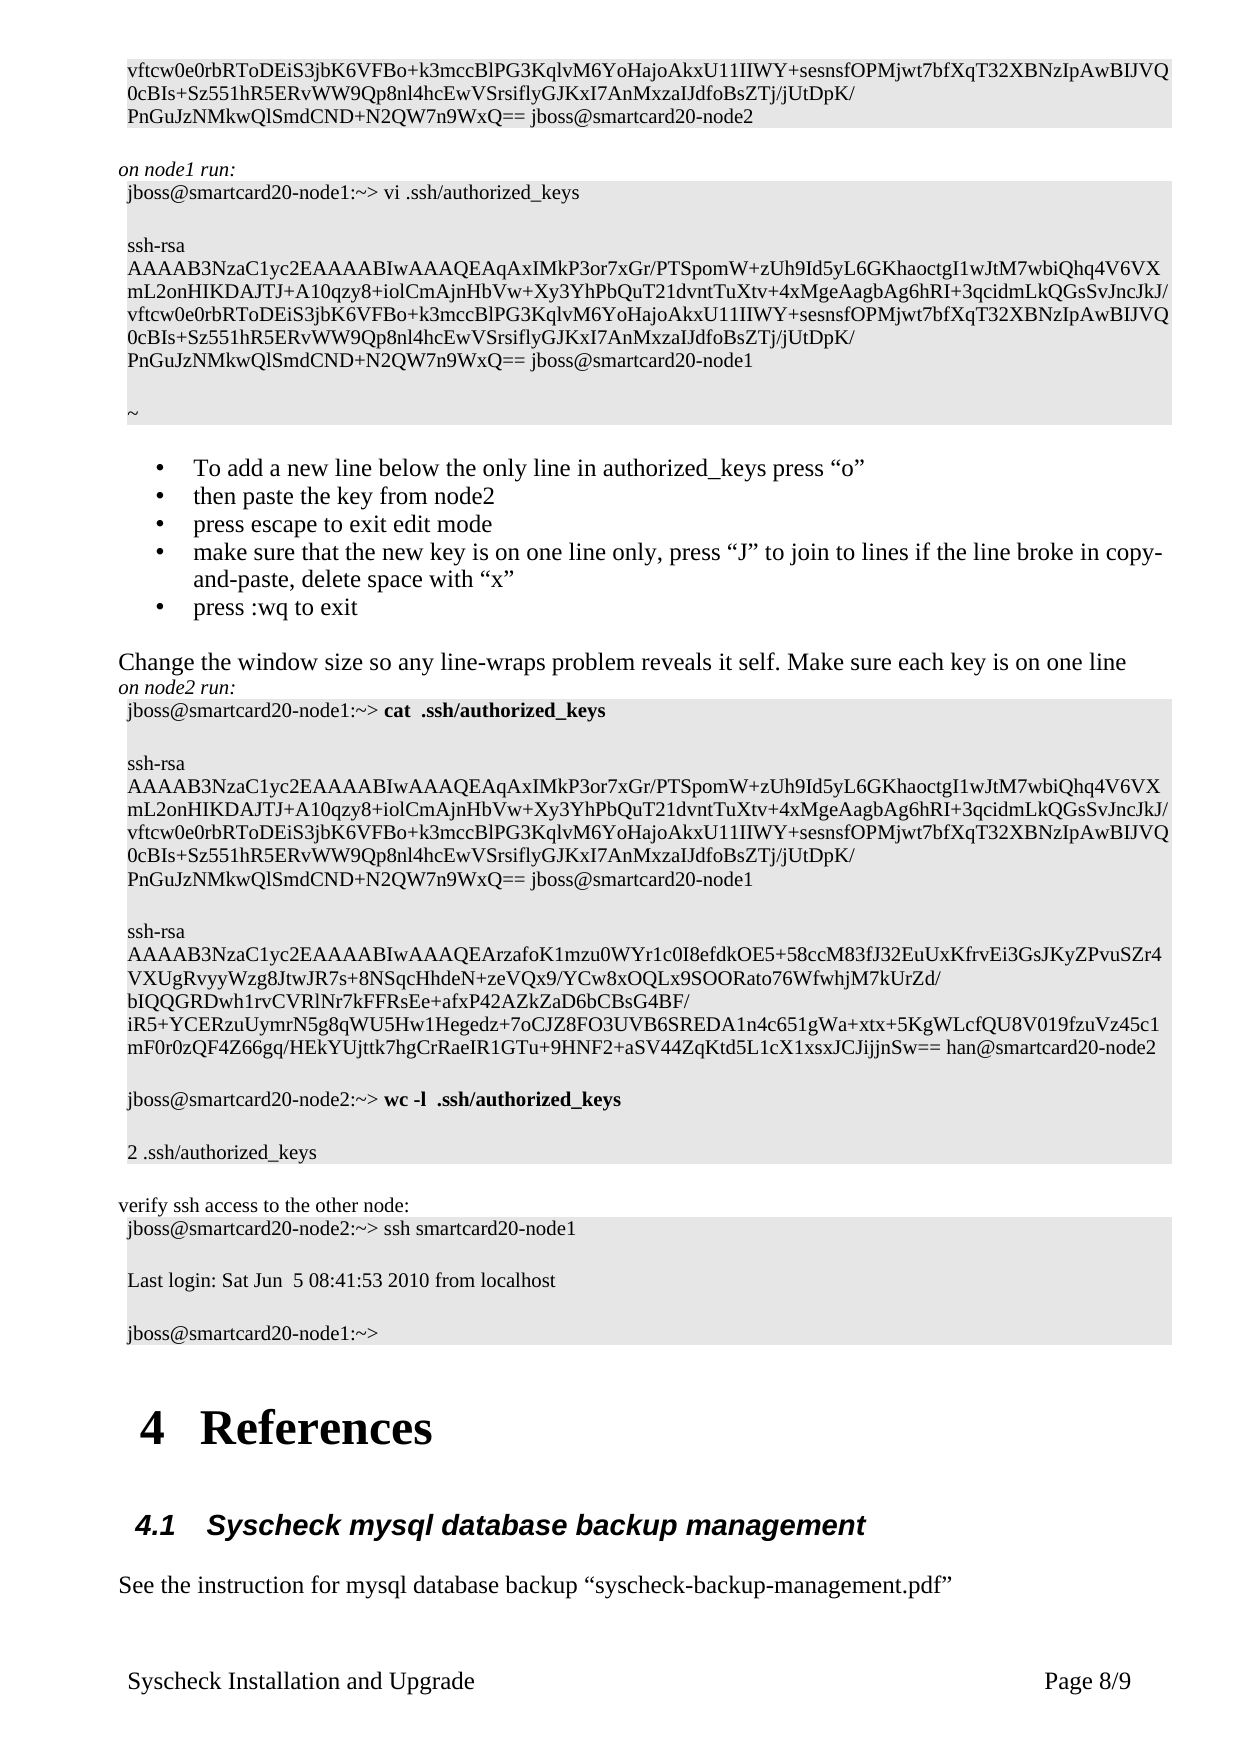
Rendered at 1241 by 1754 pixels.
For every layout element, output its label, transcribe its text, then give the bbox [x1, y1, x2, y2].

subtitle References [127, 1399, 1172, 1455]
text ssh-rsa AAAAB3NzaC1yc2EAAAABIwAAAQEArzafoK1mzu0WYr1c0I8efdkOE5+58ccM83fJ32EuUxKfrvEi3GsJKyZPvuSZr4VXUgRvyyWzg8JtwJR7s+8NSqcHhdeN+zeVQx9/YCw8xOQLx9SOORato76WfwhjM7kUrZd/bIQQGRDwh1rvCVRlNr7kFFRsEe+afxP42AZkZaD6bCBsG4BF/iR5+YCERzuUymrN5g8qWU5Hw1Hegedz+7oCJZ8FO3UVB6SREDA1n4c651gWa+xtx+5KgWLcfQU8V019fzuVz45c1mF0r0zQF4Z66gq/HEkYUjttk7hgCrRaeIR1GTu+9HNF2+aSV44ZqKtd5L1cX1xsxJCJijjnSw== han@smartcard20-node2 [127, 920, 1172, 1059]
text ssh-rsa AAAAB3NzaC1yc2EAAAABIwAAAQEAqAxIMkP3or7xGr/PTSpomW+zUh9Id5yL6GKhaoctgI1wJtM7wbiQhq4V6VXmL2onHIKDAJTJ+A10qzy8+iolCmAjnHbVw+Xy3YhPbQuT21dvntTuXtv+4xMgeAagbAg6hRI+3qcidmLkQGsSvJncJkJ/vftcw0e0rbRToDEiS3jbK6VFBo+k3mccBlPG3KqlvM6YoHajoAkxU11IIWY+sesnsfOPMjwt7bfXqT32XBNzIpAwBIJVQ0cBIs+Sz551hR5ERvWW9Qp8nl4hcEwVSrsiflyGJKxI7AnMxzaIJdfoBsZTj/jUtDpK/PnGuJzNMkwQlSmdCND+N2QW7n9WxQ== jboss@smartcard20-node1 [127, 234, 1172, 372]
list make sure that the new key is on one line only, press “J” to join to lines if the line broke in copy-and-paste, delete space with “x” [156, 538, 1181, 593]
text on node1 run: [118, 158, 1181, 181]
text on node2 run: [118, 676, 1181, 699]
list To add a new line below the only line in authorized_keys press “o” [156, 454, 1181, 482]
text See the instruction for mysql database backup “syscheck-backup-management.pdf” [118, 1571, 1181, 1599]
text ssh-rsa AAAAB3NzaC1yc2EAAAABIwAAAQEAqAxIMkP3or7xGr/PTSpomW+zUh9Id5yL6GKhaoctgI1wJtM7wbiQhq4V6VXmL2onHIKDAJTJ+A10qzy8+iolCmAjnHbVw+Xy3YhPbQuT21dvntTuXtv+4xMgeAagbAg6hRI+3qcidmLkQGsSvJncJkJ/vftcw0e0rbRToDEiS3jbK6VFBo+k3mccBlPG3KqlvM6YoHajoAkxU11IIWY+sesnsfOPMjwt7bfXqT32XBNzIpAwBIJVQ0cBIs+Sz551hR5ERvWW9Qp8nl4hcEwVSrsiflyGJKxI7AnMxzaIJdfoBsZTj/jUtDpK/PnGuJzNMkwQlSmdCND+N2QW7n9WxQ== jboss@smartcard20-node1 [127, 752, 1172, 891]
text jboss@smartcard20-node1:~> [127, 1322, 1172, 1345]
text jboss@smartcard20-node1:~> vi .ssh/authorized_keys [127, 181, 1172, 204]
subtitle Syscheck mysql database backup management [127, 1509, 1172, 1542]
text ~ [127, 402, 1172, 425]
text vftcw0e0rbRToDEiS3jbK6VFBo+k3mccBlPG3KqlvM6YoHajoAkxU11IIWY+sesnsfOPMjwt7bfXqT32XBNzIpAwBIJVQ0cBIs+Sz551hR5ERvWW9Qp8nl4hcEwVSrsiflyGJKxI7AnMxzaIJdfoBsZTj/jUtDpK/PnGuJzNMkwQlSmdCND+N2QW7n9WxQ== jboss@smartcard20-node2 [127, 59, 1172, 128]
text jboss@smartcard20-node2:~> wc -l .ssh/authorized_keys [127, 1088, 1172, 1111]
text Change the window size so any line-wraps problem reveals it self. Make sure each key is on one line [118, 648, 1181, 676]
list then paste the key from node2 [156, 482, 1181, 510]
text 2 .ssh/authorized_keys [127, 1141, 1172, 1164]
text Last login: Sat Jun 5 08:41:53 2010 from localhost [127, 1269, 1172, 1292]
list press escape to exit edit mode [156, 510, 1181, 538]
list press :wq to exit [156, 593, 1181, 621]
text verify ssh access to the other node: [118, 1193, 1181, 1217]
text jboss@smartcard20-node2:~> ssh smartcard20-node1 [127, 1217, 1172, 1240]
text jboss@smartcard20-node1:~> cat .ssh/authorized_keys [127, 699, 1172, 722]
